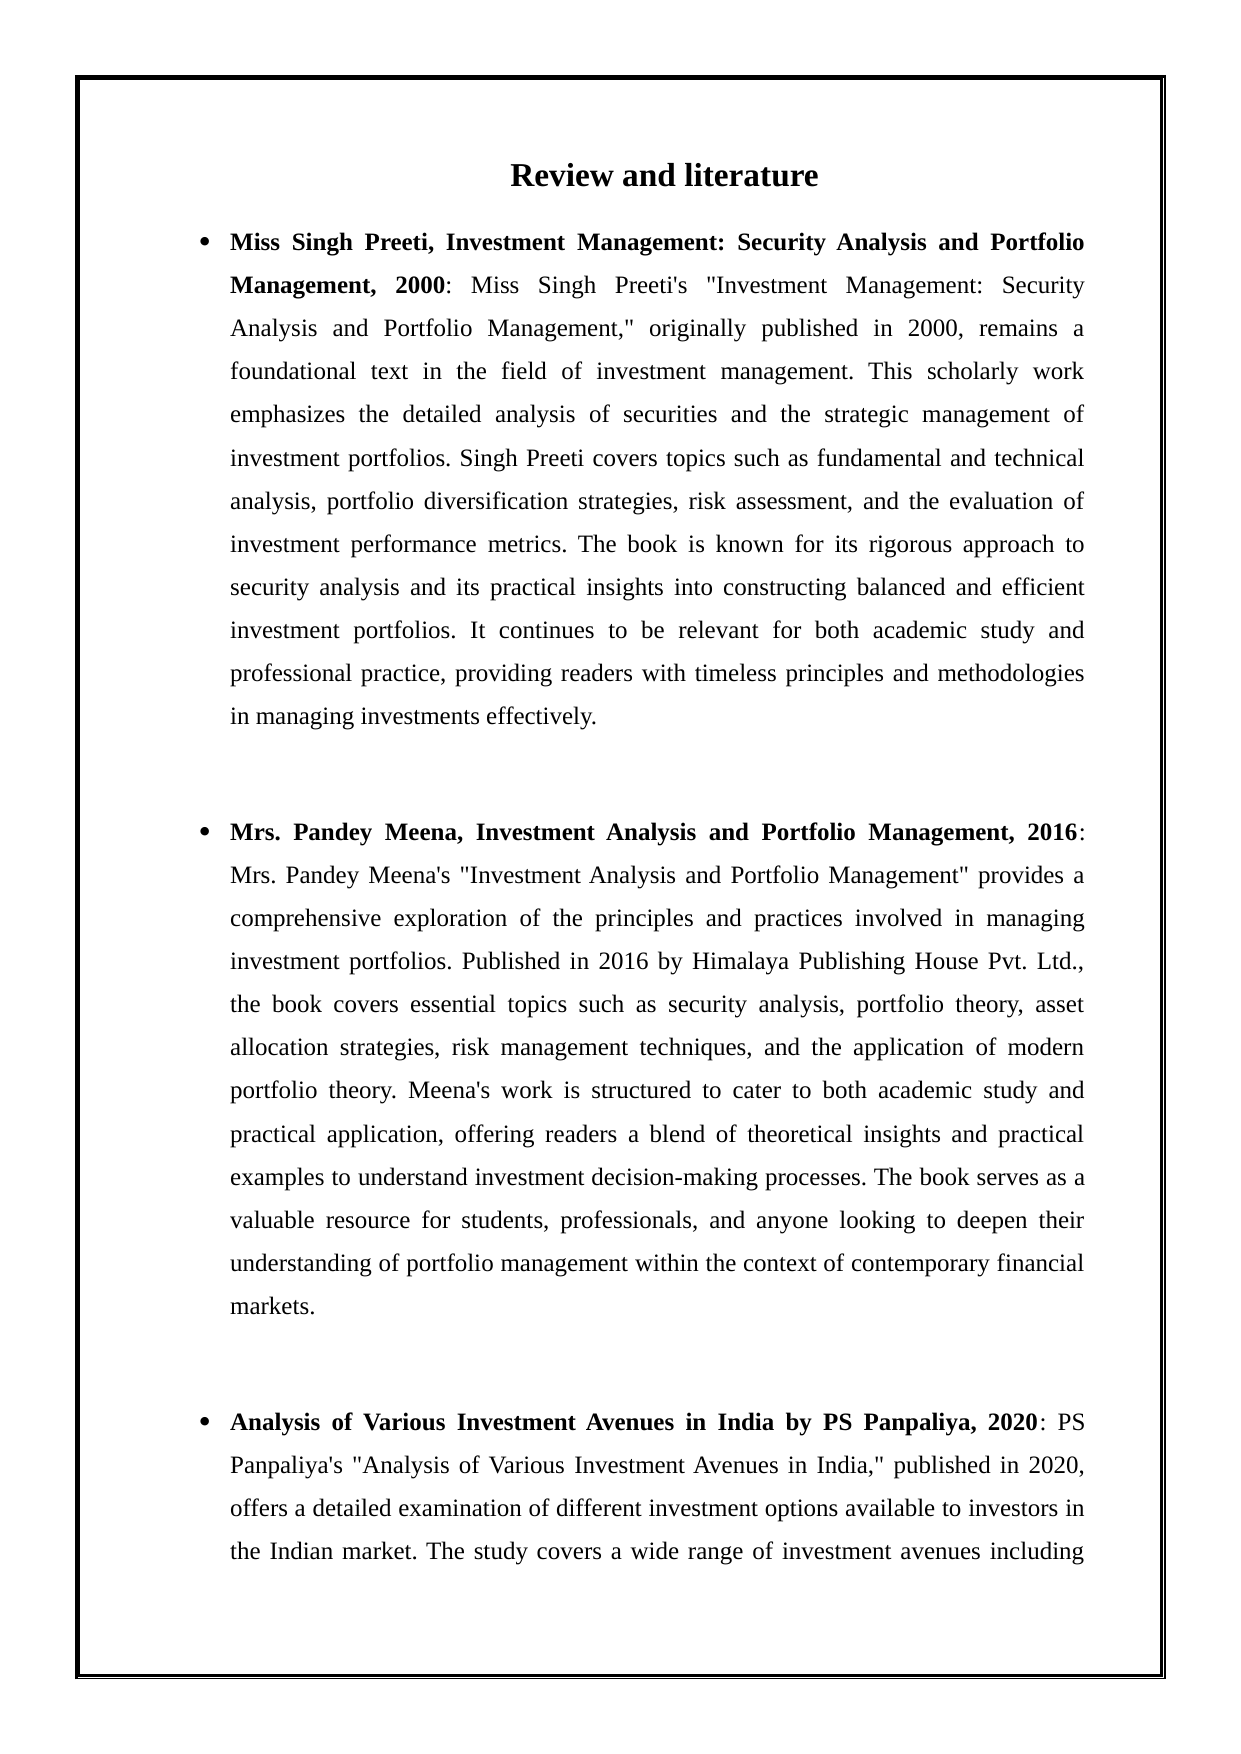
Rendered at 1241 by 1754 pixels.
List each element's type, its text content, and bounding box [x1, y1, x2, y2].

list Miss Singh Preeti, Investment Management: Security Analysis and Portfolio Management, 2000: Miss Singh Preeti's "Investment Management: Security Analysis and Portfolio Management," originally published in 2000, remains a foundational text in the field of investment management. This scholarly work emphasizes the detailed analysis of securities and the strategic management of investment portfolios. Singh Preeti covers topics such as fundamental and technical analysis, portfolio diversification strategies, risk assessment, and the evaluation of investment performance metrics. The book is known for its rigorous approach to security analysis and its practical insights into constructing balanced and efficient investment portfolios. It continues to be relevant for both academic study and professional practice, providing readers with timeless principles and methodologies in managing investments effectively. [200, 227, 1085, 730]
list Mrs. Pandey Meena, Investment Analysis and Portfolio Management, 2016: Mrs. Pandey Meena's "Investment Analysis and Portfolio Management" provides a comprehensive exploration of the principles and practices involved in managing investment portfolios. Published in 2016 by Himalaya Publishing House Pvt. Ltd., the book covers essential topics such as security analysis, portfolio theory, asset allocation strategies, risk management techniques, and the application of modern portfolio theory. Meena's work is structured to cater to both academic study and practical application, offering readers a blend of theoretical insights and practical examples to understand investment decision-making processes. The book serves as a valuable resource for students, professionals, and anyone looking to deepen their understanding of portfolio management within the context of contemporary financial markets. [200, 817, 1085, 1320]
list Analysis of Various Investment Avenues in India by PS Panpaliya, 2020: PS Panpaliya's "Analysis of Various Investment Avenues in India," published in 2020, offers a detailed examination of different investment options available to investors in the Indian market. The study covers a wide range of investment avenues including [200, 1407, 1085, 1565]
text Review and literature [155, 155, 1085, 193]
